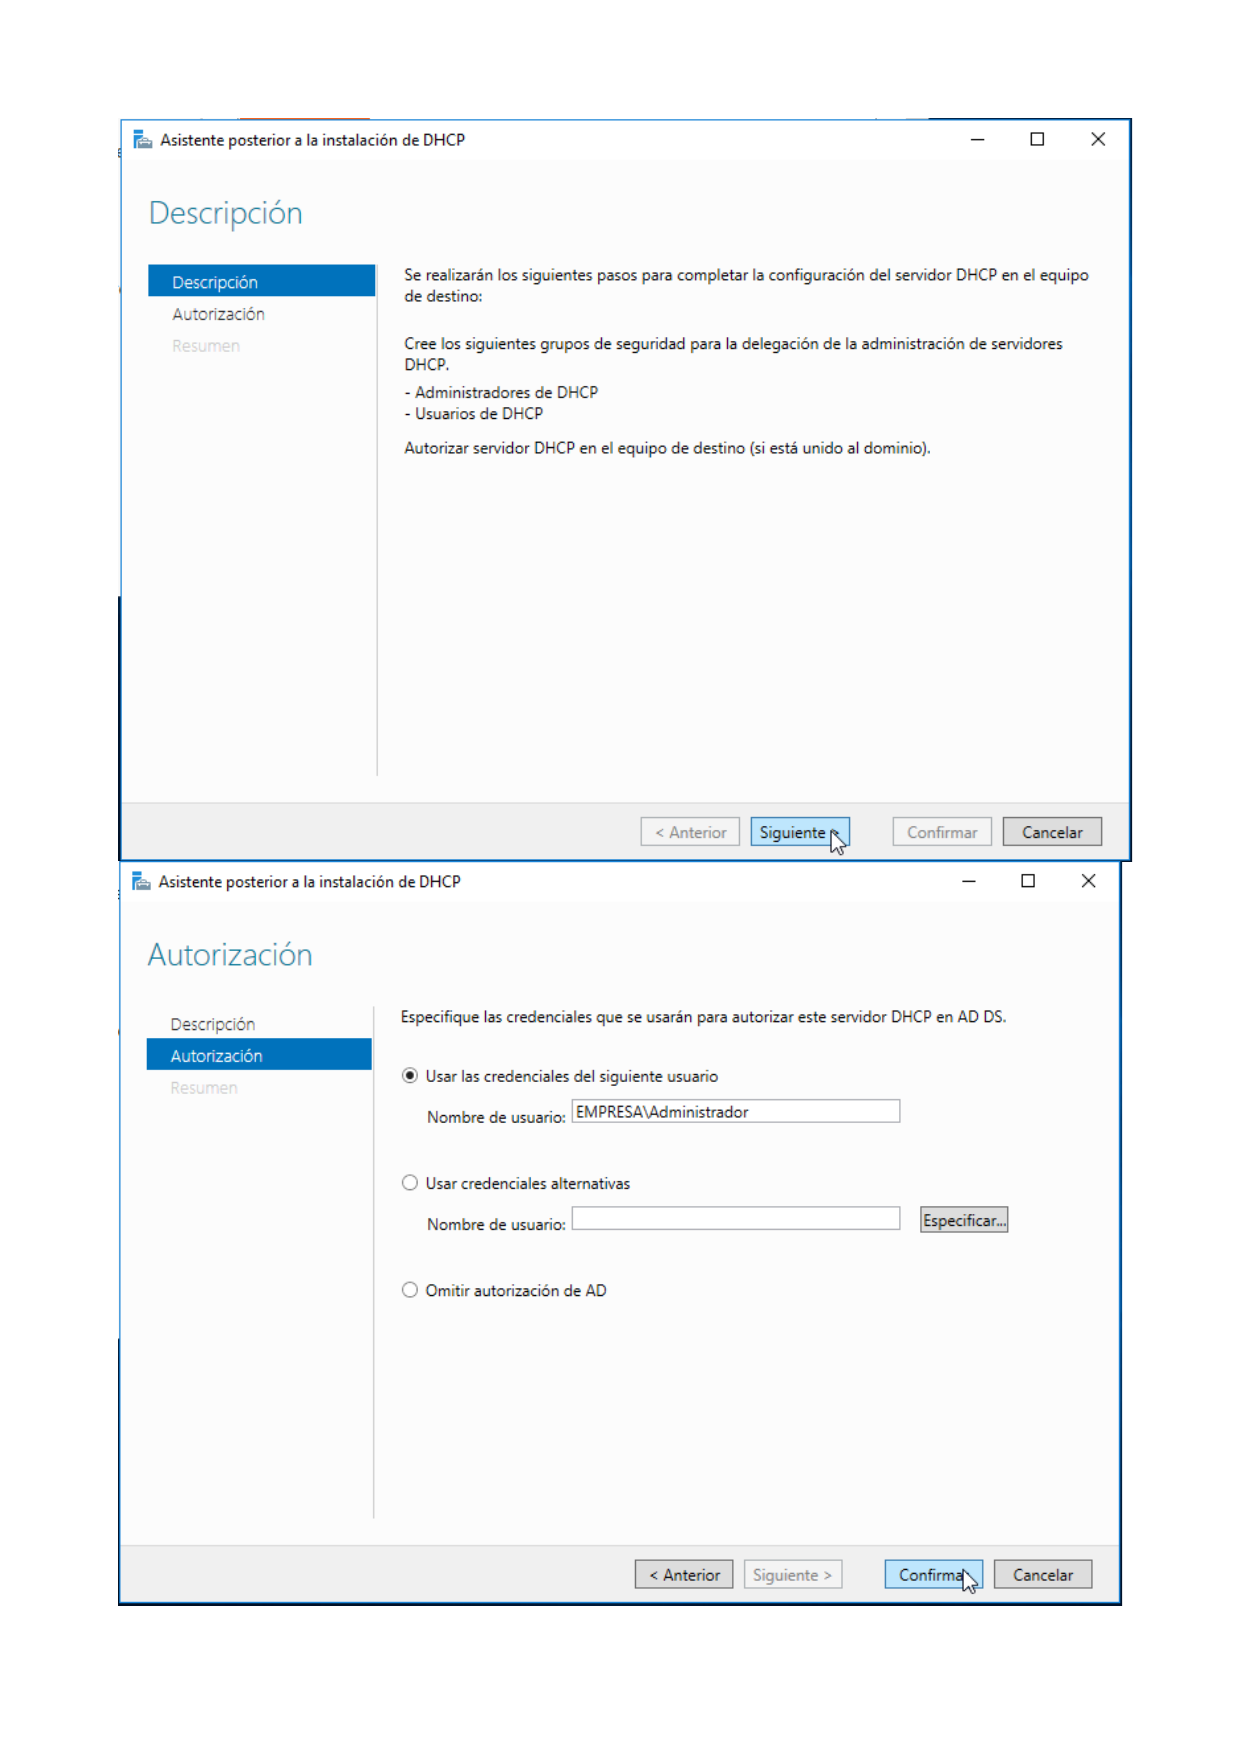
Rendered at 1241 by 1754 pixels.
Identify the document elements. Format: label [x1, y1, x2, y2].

picture [118, 118, 1133, 1606]
